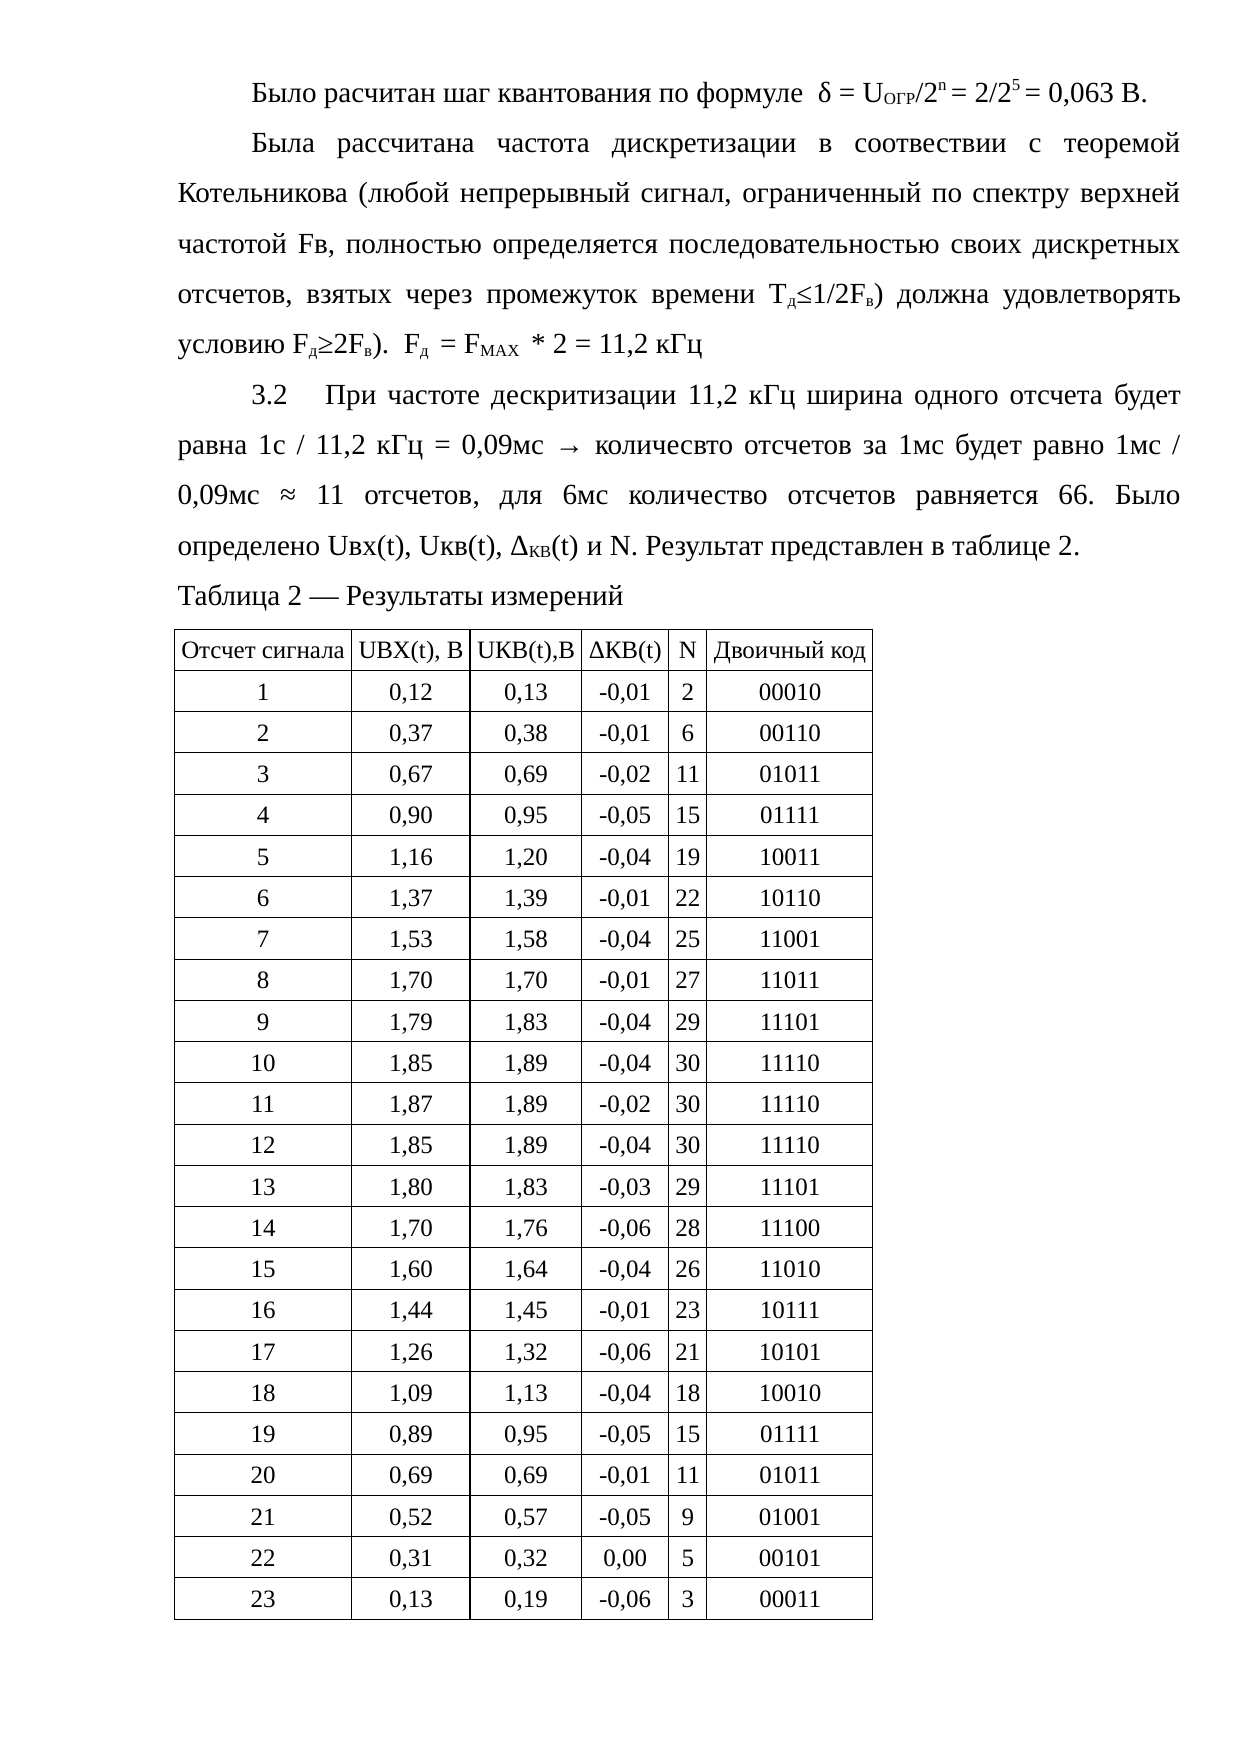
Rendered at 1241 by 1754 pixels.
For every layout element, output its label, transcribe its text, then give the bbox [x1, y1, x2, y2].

table_cell 10110 [707, 877, 872, 917]
table_cell 3 [669, 1578, 706, 1618]
table_cell 25 [669, 918, 706, 958]
table_cell -0,05 [582, 1496, 668, 1536]
table_cell 1,26 [352, 1331, 469, 1371]
table_cell 1,39 [471, 877, 581, 917]
table_cell 00110 [707, 712, 872, 752]
table_cell 1,44 [352, 1290, 469, 1330]
table_cell 0,90 [352, 795, 469, 835]
table_cell 20 [175, 1455, 351, 1495]
table_cell 15 [669, 1413, 706, 1453]
table_cell 19 [175, 1413, 351, 1453]
table_cell 1,70 [352, 960, 469, 1000]
table_cell 0,13 [471, 671, 581, 711]
table_cell 1,79 [352, 1001, 469, 1041]
table_cell -0,04 [582, 1042, 668, 1082]
table_cell -0,01 [582, 712, 668, 752]
table_cell 1,85 [352, 1125, 469, 1165]
table_cell 0,12 [352, 671, 469, 711]
table_cell 01011 [707, 1455, 872, 1495]
table_cell 01001 [707, 1496, 872, 1536]
table_cell 6 [175, 877, 351, 917]
table_cell 15 [669, 795, 706, 835]
table_cell 0,89 [352, 1413, 469, 1453]
table_cell -0,02 [582, 1083, 668, 1123]
table_cell 01111 [707, 795, 872, 835]
table_cell 11110 [707, 1083, 872, 1123]
table_cell 1,89 [471, 1042, 581, 1082]
table_cell -0,05 [582, 795, 668, 835]
table_cell 28 [669, 1207, 706, 1247]
table_cell 30 [669, 1042, 706, 1082]
table_cell 0,52 [352, 1496, 469, 1536]
table_cell 2 [175, 712, 351, 752]
table_cell 0,69 [471, 753, 581, 793]
table_cell 12 [175, 1125, 351, 1165]
table_cell 00101 [707, 1537, 872, 1577]
table_cell 5 [669, 1537, 706, 1577]
table_cell 3 [175, 753, 351, 793]
table_header UКВ(t),В [471, 630, 581, 670]
table_cell 0,00 [582, 1537, 668, 1577]
table_cell 4 [175, 795, 351, 835]
table_cell 7 [175, 918, 351, 958]
table_cell 0,19 [471, 1578, 581, 1618]
table_cell -0,03 [582, 1166, 668, 1206]
table_cell 9 [175, 1001, 351, 1041]
table_cell 9 [669, 1496, 706, 1536]
table_cell 1,89 [471, 1083, 581, 1123]
table_cell 10111 [707, 1290, 872, 1330]
table_cell 1,58 [471, 918, 581, 958]
table_cell 30 [669, 1125, 706, 1165]
table_cell 29 [669, 1166, 706, 1206]
table_cell 00010 [707, 671, 872, 711]
table_cell 16 [175, 1290, 351, 1330]
table_cell -0,04 [582, 1248, 668, 1288]
table_cell 1,83 [471, 1166, 581, 1206]
table_cell 11110 [707, 1042, 872, 1082]
table_cell 1,60 [352, 1248, 469, 1288]
table_cell 0,69 [352, 1455, 469, 1495]
table_cell -0,01 [582, 877, 668, 917]
table_cell 1,89 [471, 1125, 581, 1165]
table_cell -0,06 [582, 1207, 668, 1247]
table_cell 26 [669, 1248, 706, 1288]
table_cell 18 [175, 1372, 351, 1412]
list При частоте дескритизации 11,2 кГц ширина одного отсчета будет равна 1с / 11,2 кГц = 0,09мс → количесвто отсчетов за 1мс будет равно 1мс / 0,09мс ≈ 11 отсчетов, для 6мс количество отсчетов равняется 66. Было определено Uвх(t), Uкв(t), ΔКВ(t) и N. Результат представлен в таблице 2. [177, 377, 1181, 561]
table_cell -0,01 [582, 1455, 668, 1495]
table_cell 18 [669, 1372, 706, 1412]
table_cell 15 [175, 1248, 351, 1288]
table_cell 1,53 [352, 918, 469, 958]
table_cell 22 [175, 1537, 351, 1577]
table_cell 01011 [707, 753, 872, 793]
table_cell 1,13 [471, 1372, 581, 1412]
table_header UВХ(t), В [352, 630, 469, 670]
table_cell 23 [175, 1578, 351, 1618]
table_cell -0,04 [582, 918, 668, 958]
table_cell -0,05 [582, 1413, 668, 1453]
table_cell 27 [669, 960, 706, 1000]
table_cell -0,04 [582, 1001, 668, 1041]
table_cell 10011 [707, 836, 872, 876]
table_cell 11100 [707, 1207, 872, 1247]
table_cell 11 [669, 753, 706, 793]
table_cell 14 [175, 1207, 351, 1247]
table_cell 0,32 [471, 1537, 581, 1577]
table_cell 0,57 [471, 1496, 581, 1536]
table_cell 23 [669, 1290, 706, 1330]
table_cell 1,83 [471, 1001, 581, 1041]
table_cell 0,38 [471, 712, 581, 752]
table_cell 11001 [707, 918, 872, 958]
table_cell 11101 [707, 1001, 872, 1041]
table_cell 11 [175, 1083, 351, 1123]
table_header ΔКВ(t) [582, 630, 668, 670]
table_cell 21 [175, 1496, 351, 1536]
text Таблица 2 — Результаты измерений [177, 578, 1181, 612]
table_header Отсчет сигнала [175, 630, 351, 670]
table_cell 11011 [707, 960, 872, 1000]
table_cell 1,85 [352, 1042, 469, 1082]
table_cell 30 [669, 1083, 706, 1123]
table_cell -0,04 [582, 836, 668, 876]
table_cell 29 [669, 1001, 706, 1041]
table_cell 01111 [707, 1413, 872, 1453]
table_cell 21 [669, 1331, 706, 1371]
table_cell 8 [175, 960, 351, 1000]
table_header N [669, 630, 706, 670]
table_cell 1,20 [471, 836, 581, 876]
table_cell 0,95 [471, 795, 581, 835]
table_cell 1,80 [352, 1166, 469, 1206]
table_cell -0,04 [582, 1372, 668, 1412]
table_cell 10101 [707, 1331, 872, 1371]
table_cell 00011 [707, 1578, 872, 1618]
table_cell 1,16 [352, 836, 469, 876]
table_cell 0,37 [352, 712, 469, 752]
table_cell 0,13 [352, 1578, 469, 1618]
table_cell -0,01 [582, 1290, 668, 1330]
table_cell 2 [669, 671, 706, 711]
text Была рассчитана частота дискретизации в соотвествии с теоремой Котельникова (любой непрерывный сигнал, ограниченный по спектру верхней частотой Fв, полностью определяется последовательностью своих дискретных отсчетов, взятых через промежуток времени Тд≤1/2Fв) должна удовлетворять условию Fд≥2Fв). Fд = FMAX * 2 = 11,2 кГц [177, 125, 1181, 360]
table_cell 1,64 [471, 1248, 581, 1288]
table_cell 1 [175, 671, 351, 711]
table_cell 19 [669, 836, 706, 876]
table_cell 11 [669, 1455, 706, 1495]
table_header Двоичный код [707, 630, 872, 670]
table_cell 10010 [707, 1372, 872, 1412]
table_cell 1,37 [352, 877, 469, 917]
table_cell 1,70 [352, 1207, 469, 1247]
table_cell -0,06 [582, 1578, 668, 1618]
table_cell 6 [669, 712, 706, 752]
table_cell 1,87 [352, 1083, 469, 1123]
table_cell 1,32 [471, 1331, 581, 1371]
table_cell -0,04 [582, 1125, 668, 1165]
table_cell 0,31 [352, 1537, 469, 1577]
table_cell 0,69 [471, 1455, 581, 1495]
table_cell 22 [669, 877, 706, 917]
table_cell 17 [175, 1331, 351, 1371]
table_cell 0,67 [352, 753, 469, 793]
table_cell 10 [175, 1042, 351, 1082]
text Было расчитан шаг квантования по формуле δ = UОГР/2n = 2/25 = 0,063 В. [177, 75, 1181, 108]
table_cell -0,01 [582, 960, 668, 1000]
table_cell 1,09 [352, 1372, 469, 1412]
table_cell 0,95 [471, 1413, 581, 1453]
table_cell 1,45 [471, 1290, 581, 1330]
table_cell -0,06 [582, 1331, 668, 1371]
table_cell 11101 [707, 1166, 872, 1206]
table_cell 1,76 [471, 1207, 581, 1247]
table_cell 5 [175, 836, 351, 876]
table_cell -0,01 [582, 671, 668, 711]
table_cell -0,02 [582, 753, 668, 793]
table_cell 1,70 [471, 960, 581, 1000]
table_cell 11010 [707, 1248, 872, 1288]
table_cell 13 [175, 1166, 351, 1206]
table_cell 11110 [707, 1125, 872, 1165]
